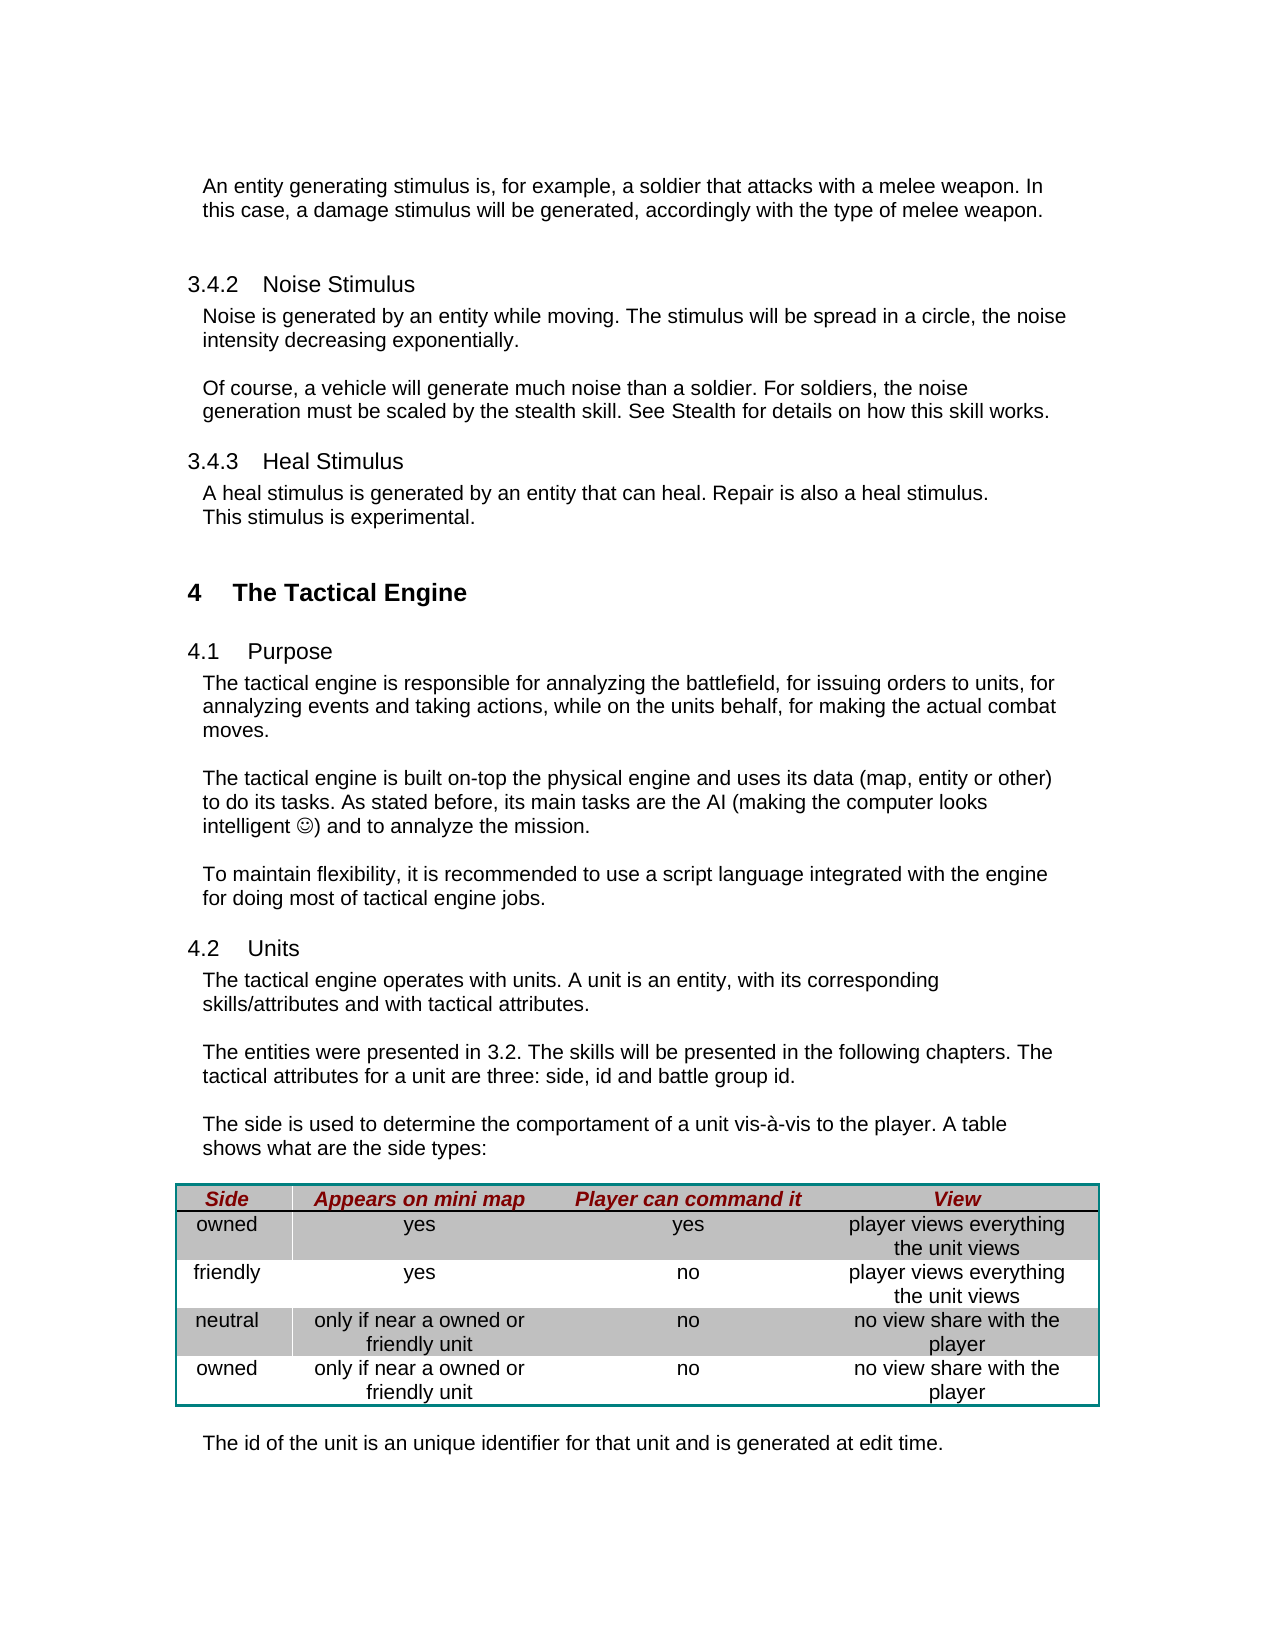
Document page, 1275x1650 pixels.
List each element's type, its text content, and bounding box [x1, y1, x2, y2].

table_cell no view share with the player [830, 1356, 1098, 1403]
table_cell no view share with the player [830, 1308, 1098, 1356]
table_cell player views everything the unit views [830, 1260, 1098, 1308]
table_cell yes [561, 1212, 830, 1260]
table_header View [830, 1186, 1098, 1210]
text The tactical engine operates with units. A unit is an entity, with its corresponding skills/attributes and with tactical attributes. [202, 968, 1072, 1016]
text The tactical engine is responsible for annalyzing the battlefield, for issuing orders to units, for annalyzing events and taking actions, while on the units behalf, for making the actual combat moves. [202, 670, 1072, 742]
subtitle The Tactical Engine [187, 578, 1087, 606]
subtitle Heal Stimulus [187, 448, 1087, 474]
text The side is used to determine the comportament of a unit vis-à-vis to the player. A table shows what are the side types: [202, 1111, 1072, 1159]
table_cell no [561, 1260, 830, 1308]
table_header Side [177, 1186, 292, 1210]
table_cell only if near a owned or friendly unit [293, 1356, 561, 1403]
table_cell owned [177, 1356, 292, 1403]
table_cell no [561, 1356, 830, 1403]
table_cell no [561, 1308, 830, 1356]
table_cell neutral [177, 1308, 292, 1356]
text Noise is generated by an entity while moving. The stimulus will be spread in a circle, the noise intensity decreasing exponentially. [202, 303, 1072, 351]
text The tactical engine is built on-top the physical engine and uses its data (map, entity or other) to do its tasks. As stated before, its main tasks are the AI (making the computer looks intelligent ) and to annalyze the mission. [202, 766, 1072, 838]
subtitle Units [187, 935, 1087, 961]
table_cell friendly [177, 1260, 292, 1308]
text The id of the unit is an unique identifier for that unit and is generated at edit time. [202, 1431, 1072, 1454]
text A heal stimulus is generated by an entity that can heal. Repair is also a heal stimulus. [202, 481, 1072, 505]
text An entity generating stimulus is, for example, a soldier that attacks with a melee weapon. In this case, a damage stimulus will be generated, accordingly with the type of melee weapon. [202, 174, 1072, 222]
table_cell yes [293, 1260, 561, 1308]
text The entities were presented in 3.2. The skills will be presented in the following chapters. The tactical attributes for a unit are three: side, id and battle group id. [202, 1039, 1072, 1087]
text This stimulus is experimental. [202, 505, 1072, 529]
table_cell player views everything the unit views [830, 1212, 1098, 1260]
table_cell yes [293, 1212, 561, 1260]
table_header Player can command it [561, 1186, 830, 1210]
text Of course, a vehicle will generate much noise than a soldier. For soldiers, the noise generation must be scaled by the stealth skill. See Stealth for details on how this skill works. [202, 375, 1072, 423]
table_cell owned [177, 1212, 292, 1260]
text To maintain flexibility, it is recommended to use a script language integrated with the engine for doing most of tactical engine jobs. [202, 862, 1072, 910]
subtitle Purpose [187, 638, 1087, 664]
table_cell only if near a owned or friendly unit [293, 1308, 561, 1356]
table_header Appears on mini map [293, 1186, 561, 1210]
subtitle Noise Stimulus [187, 271, 1087, 297]
